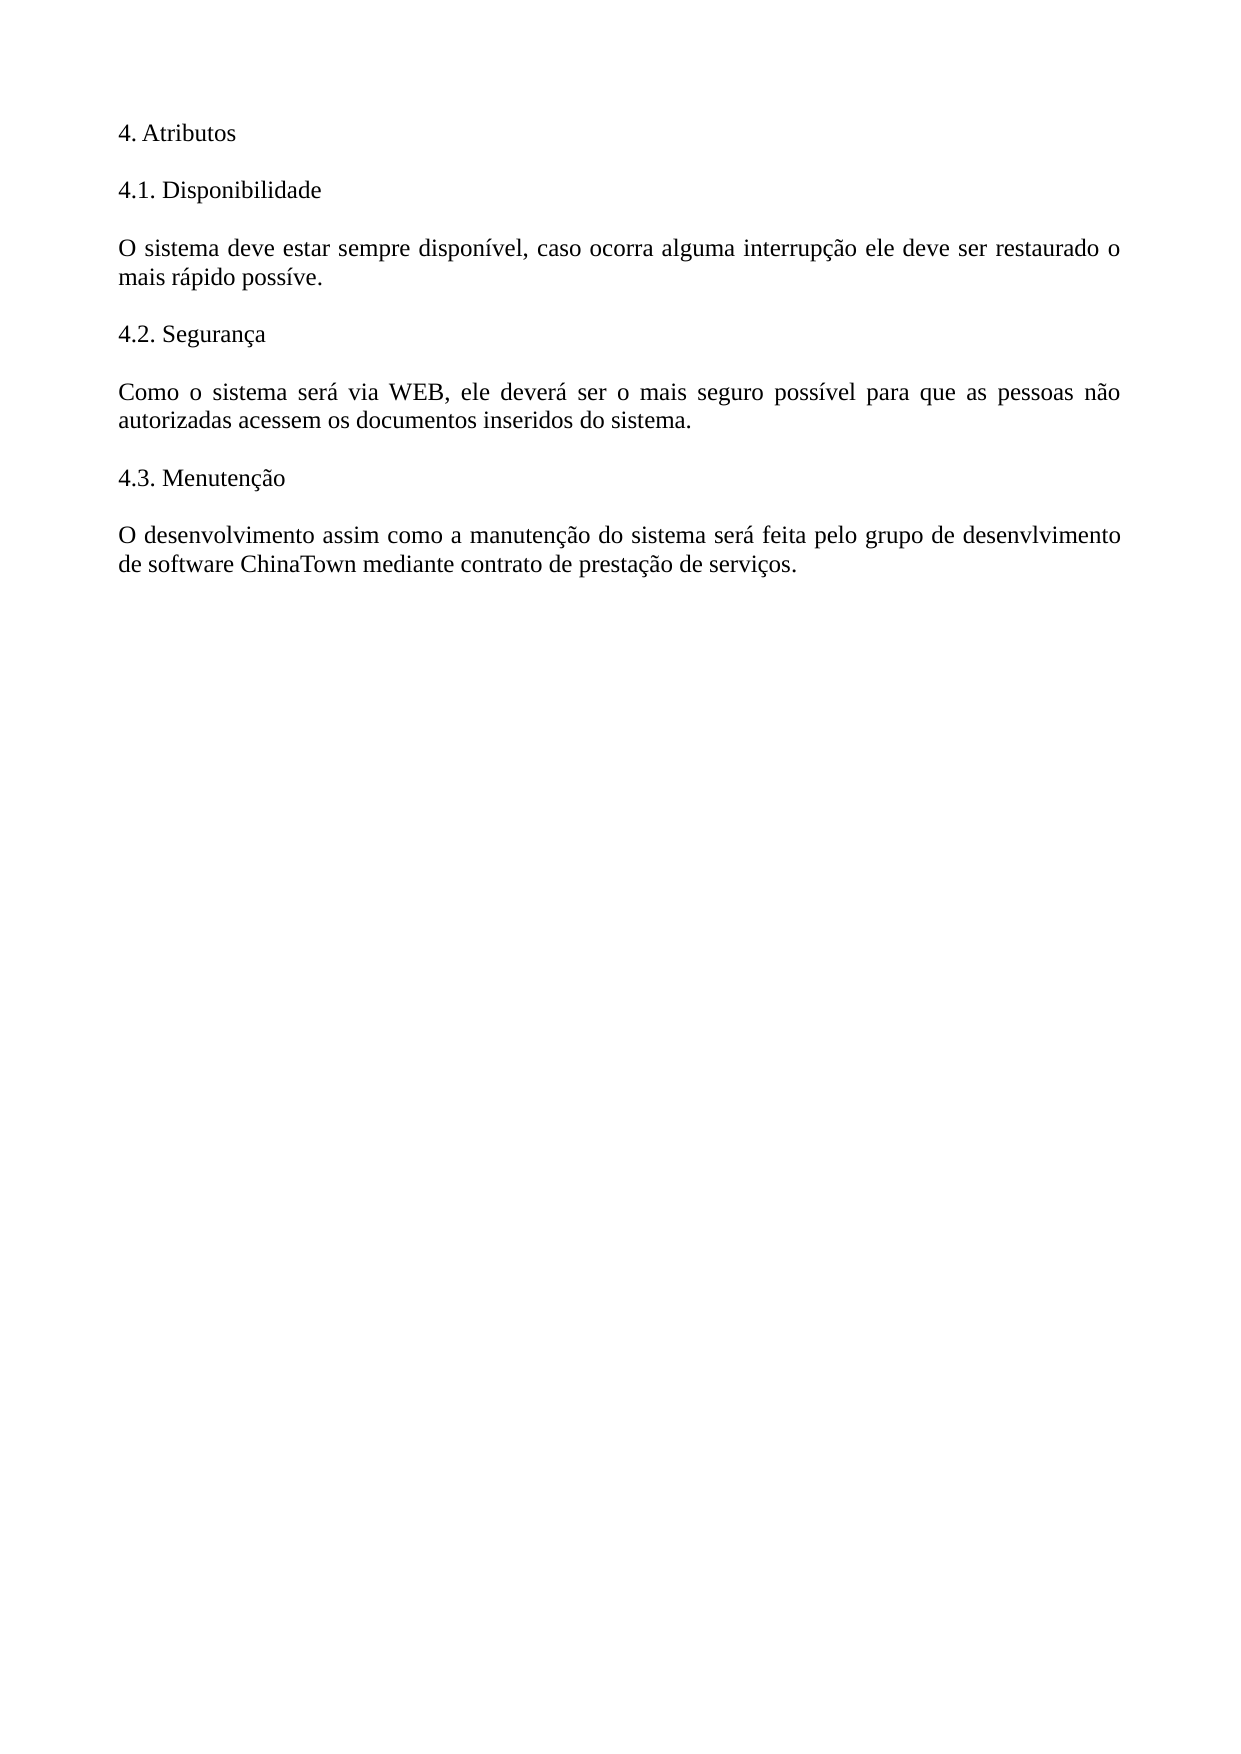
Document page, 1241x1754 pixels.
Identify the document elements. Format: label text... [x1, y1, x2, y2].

text 4. Atributos [118, 118, 1122, 147]
text 4.3. Menutenção [118, 463, 1122, 492]
text O sistema deve estar sempre disponível, caso ocorra alguma interrupção ele deve ser restaurado o mais rápido possíve. [118, 233, 1122, 291]
text O desenvolvimento assim como a manutenção do sistema será feita pelo grupo de desenvlvimento de software ChinaTown mediante contrato de prestação de serviços. [118, 521, 1122, 578]
text 4.1. Disponibilidade [118, 176, 1122, 204]
text Como o sistema será via WEB, ele deverá ser o mais seguro possível para que as pessoas não autorizadas acessem os documentos inseridos do sistema. [118, 377, 1122, 434]
text 4.2. Segurança [118, 319, 1122, 348]
